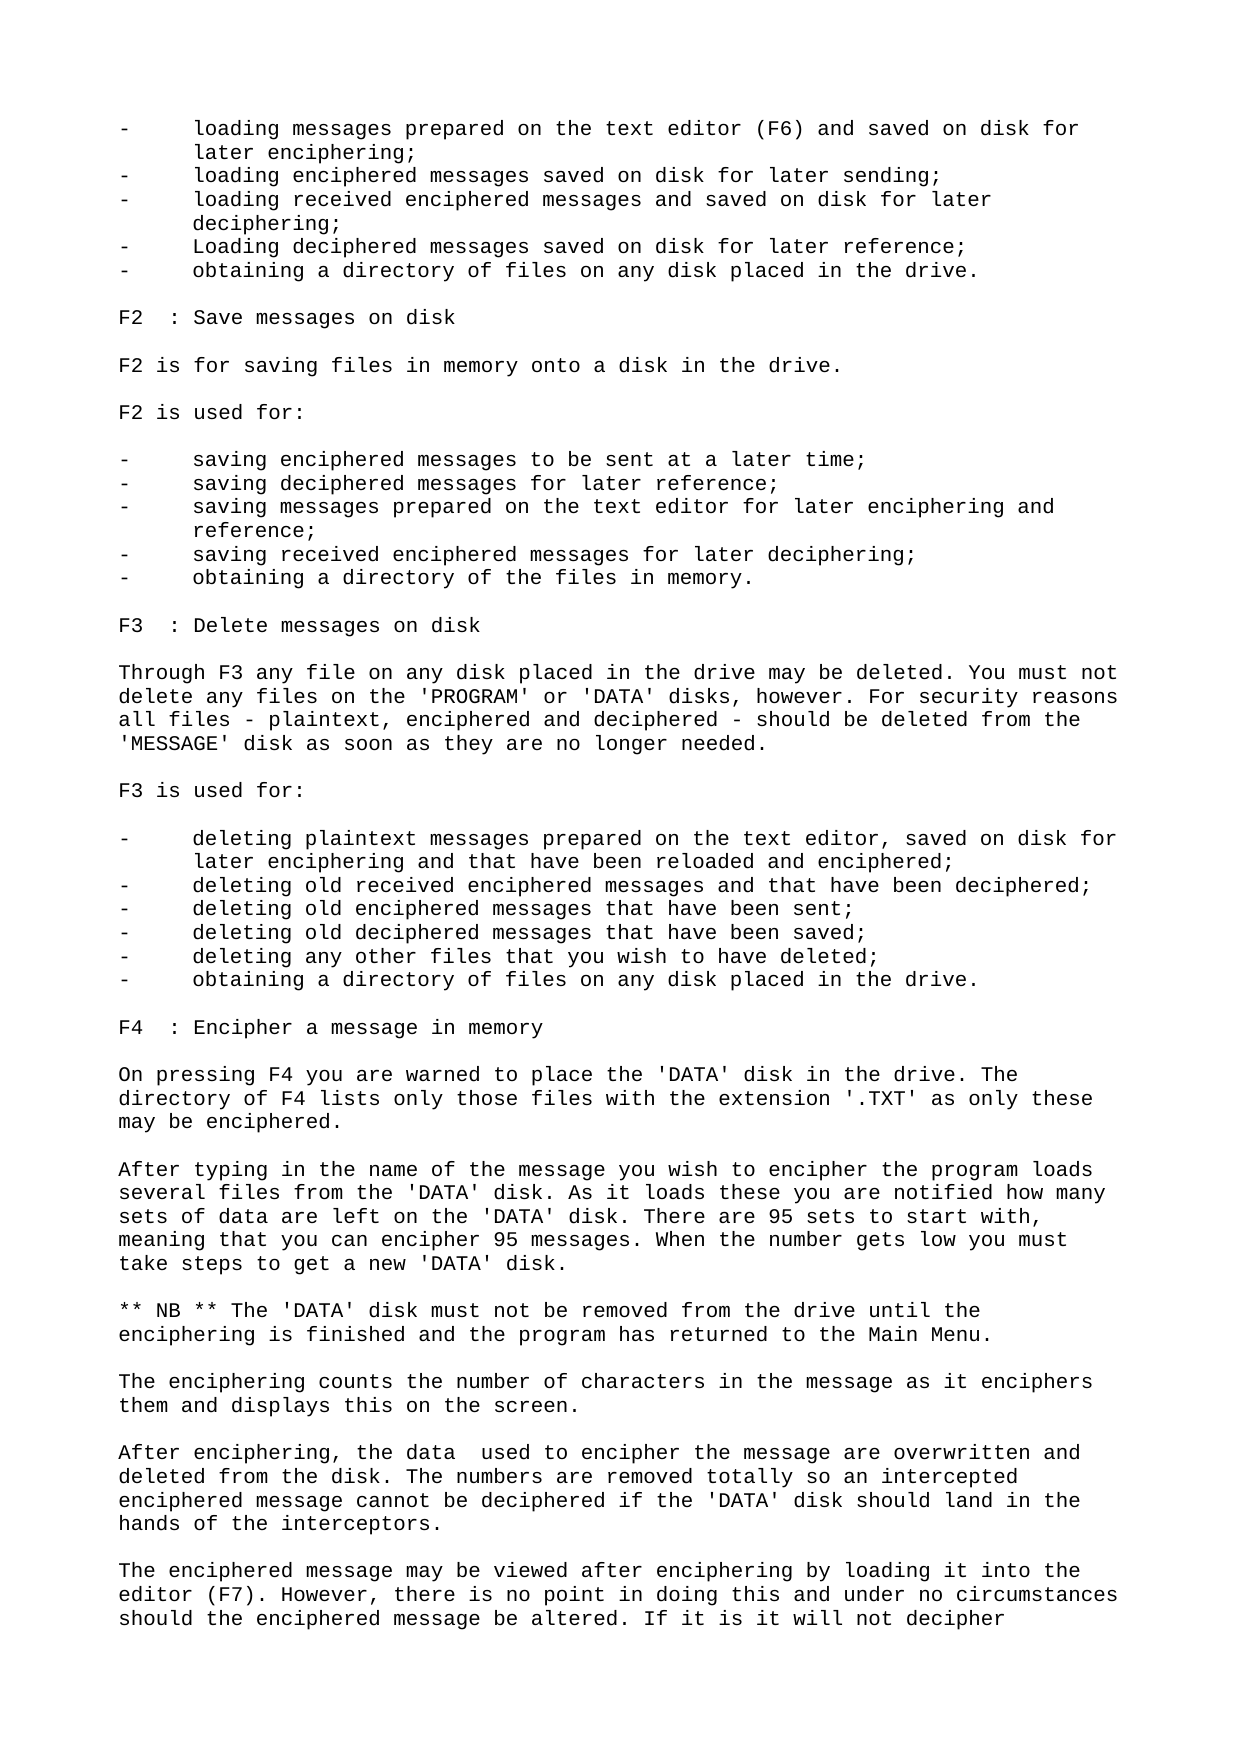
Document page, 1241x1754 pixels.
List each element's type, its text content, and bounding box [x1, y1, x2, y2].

text - deleting old deciphered messages that have been saved; [118, 922, 1122, 946]
text - saving messages prepared on the text editor for later enciphering and reference; [118, 496, 1122, 544]
text - deleting old received enciphered messages and that have been deciphered; [118, 875, 1122, 898]
text After enciphering, the data used to encipher the message are overwritten and deleted from the disk. The numbers are removed totally so an intercepted enciphered message cannot be deciphered if the 'DATA' disk should land in the hands of the interceptors. [118, 1442, 1122, 1537]
text F3 : Delete messages on disk [118, 615, 1122, 638]
text - obtaining a directory of files on any disk placed in the drive. [118, 969, 1122, 993]
text F3 is used for: [118, 780, 1122, 804]
text On pressing F4 you are warned to place the 'DATA' disk in the drive. The directory of F4 lists only those files with the extension '.TXT' as only these may be enciphered. [118, 1064, 1122, 1135]
text - deleting any other files that you wish to have deleted; [118, 946, 1122, 969]
text F2 : Save messages on disk [118, 307, 1122, 331]
text - saving received enciphered messages for later deciphering; [118, 544, 1122, 567]
text - Loading deciphered messages saved on disk for later reference; [118, 236, 1122, 260]
text - obtaining a directory of the files in memory. [118, 567, 1122, 591]
text After typing in the name of the message you wish to encipher the program loads several files from the 'DATA' disk. As it loads these you are notified how many sets of data are left on the 'DATA' disk. There are 95 sets to start with, meaning that you can encipher 95 messages. When the number gets low you must take steps to get a new 'DATA' disk. [118, 1158, 1122, 1277]
text - saving deciphered messages for later reference; [118, 473, 1122, 496]
text - saving enciphered messages to be sent at a later time; [118, 449, 1122, 473]
text F2 is used for: [118, 402, 1122, 426]
text - loading received enciphered messages and saved on disk for later deciphering; [118, 189, 1122, 236]
text ** NB ** The 'DATA' disk must not be removed from the drive until the enciphering is finished and the program has returned to the Main Menu. [118, 1300, 1122, 1348]
text The enciphering counts the number of characters in the message as it enciphers them and displays this on the screen. [118, 1371, 1122, 1419]
text - loading enciphered messages saved on disk for later sending; [118, 165, 1122, 189]
text - deleting plaintext messages prepared on the text editor, saved on disk for later enciphering and that have been reloaded and enciphered; [118, 827, 1122, 875]
text F4 : Encipher a message in memory [118, 1017, 1122, 1040]
text - obtaining a directory of files on any disk placed in the drive. [118, 260, 1122, 284]
text The enciphered message may be viewed after enciphering by loading it into the editor (F7). However, there is no point in doing this and under no circumstances should the enciphered message be altered. If it is it will not decipher [118, 1561, 1122, 1631]
text Through F3 any file on any disk placed in the drive may be deleted. You must not delete any files on the 'PROGRAM' or 'DATA' disks, however. For security reasons all files - plaintext, enciphered and deciphered - should be deleted from the 'MESSAGE' disk as soon as they are no longer needed. [118, 662, 1122, 757]
text - deleting old enciphered messages that have been sent; [118, 898, 1122, 922]
text F2 is for saving files in memory onto a disk in the drive. [118, 354, 1122, 378]
text - loading messages prepared on the text editor (F6) and saved on disk for later enciphering; [118, 118, 1122, 165]
